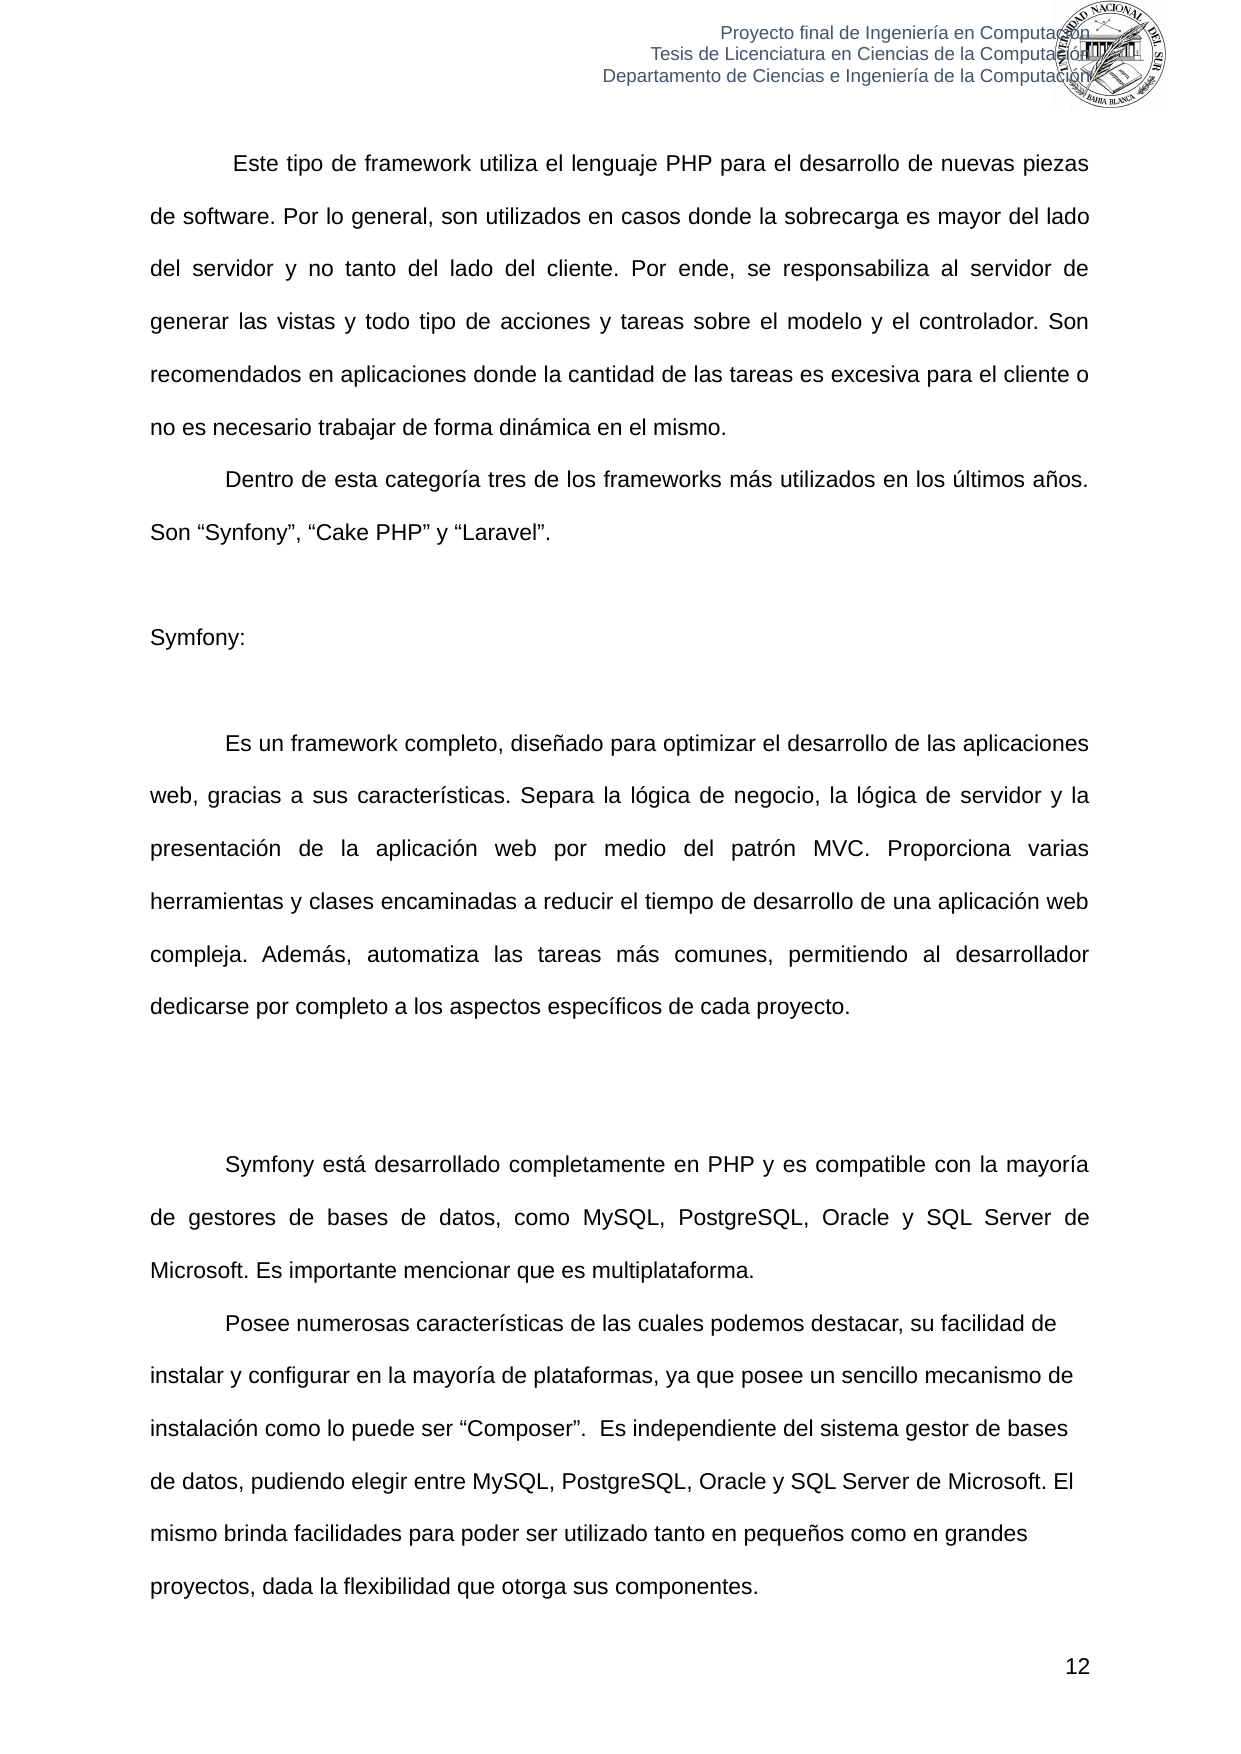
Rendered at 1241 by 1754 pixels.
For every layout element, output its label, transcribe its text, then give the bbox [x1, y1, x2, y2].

text Este tipo de framework utiliza el lenguaje PHP para el desarrollo de nuevas piezas de software. Por lo general, son utilizados en casos donde la sobrecarga es mayor del lado del servidor y no tanto del lado del cliente. Por ende, se responsabiliza al servidor de generar las vistas y todo tipo de acciones y tareas sobre el modelo y el controlador. Son recomendados en aplicaciones donde la cantidad de las tareas es excesiva para el cliente o no es necesario trabajar de forma dinámica en el mismo. [150, 150, 1090, 440]
text Dentro de esta categoría tres de los frameworks más utilizados en los últimos años. Son “Synfony”, “Cake PHP” y “Laravel”. [150, 466, 1090, 545]
text Symfony: [150, 624, 1090, 651]
text Symfony está desarrollado completamente en PHP y es compatible con la mayoría de gestores de bases de datos, como MySQL, PostgreSQL, Oracle y SQL Server de Microsoft. Es importante mencionar que es multiplataforma. [150, 1151, 1090, 1283]
picture [1053, 0, 1167, 108]
text Posee numerosas características de las cuales podemos destacar, su facilidad de instalar y configurar en la mayoría de plataformas, ya que posee un sencillo mecanismo de instalación como lo puede ser “Composer”. Es independiente del sistema gestor de bases de datos, pudiendo elegir entre MySQL, PostgreSQL, Oracle y SQL Server de Microsoft. El mismo brinda facilidades para poder ser utilizado tanto en pequeños como en grandes proyectos, dada la flexibilidad que otorga sus componentes. [150, 1309, 1090, 1599]
text Es un framework completo, diseñado para optimizar el desarrollo de las aplicaciones web, gracias a sus características. Separa la lógica de negocio, la lógica de servidor y la presentación de la aplicación web por medio del patrón MVC. Proporciona varias herramientas y clases encaminadas a reducir el tiempo de desarrollo de una aplicación web compleja. Además, automatiza las tareas más comunes, permitiendo al desarrollador dedicarse por completo a los aspectos específicos de cada proyecto. [150, 730, 1090, 1020]
